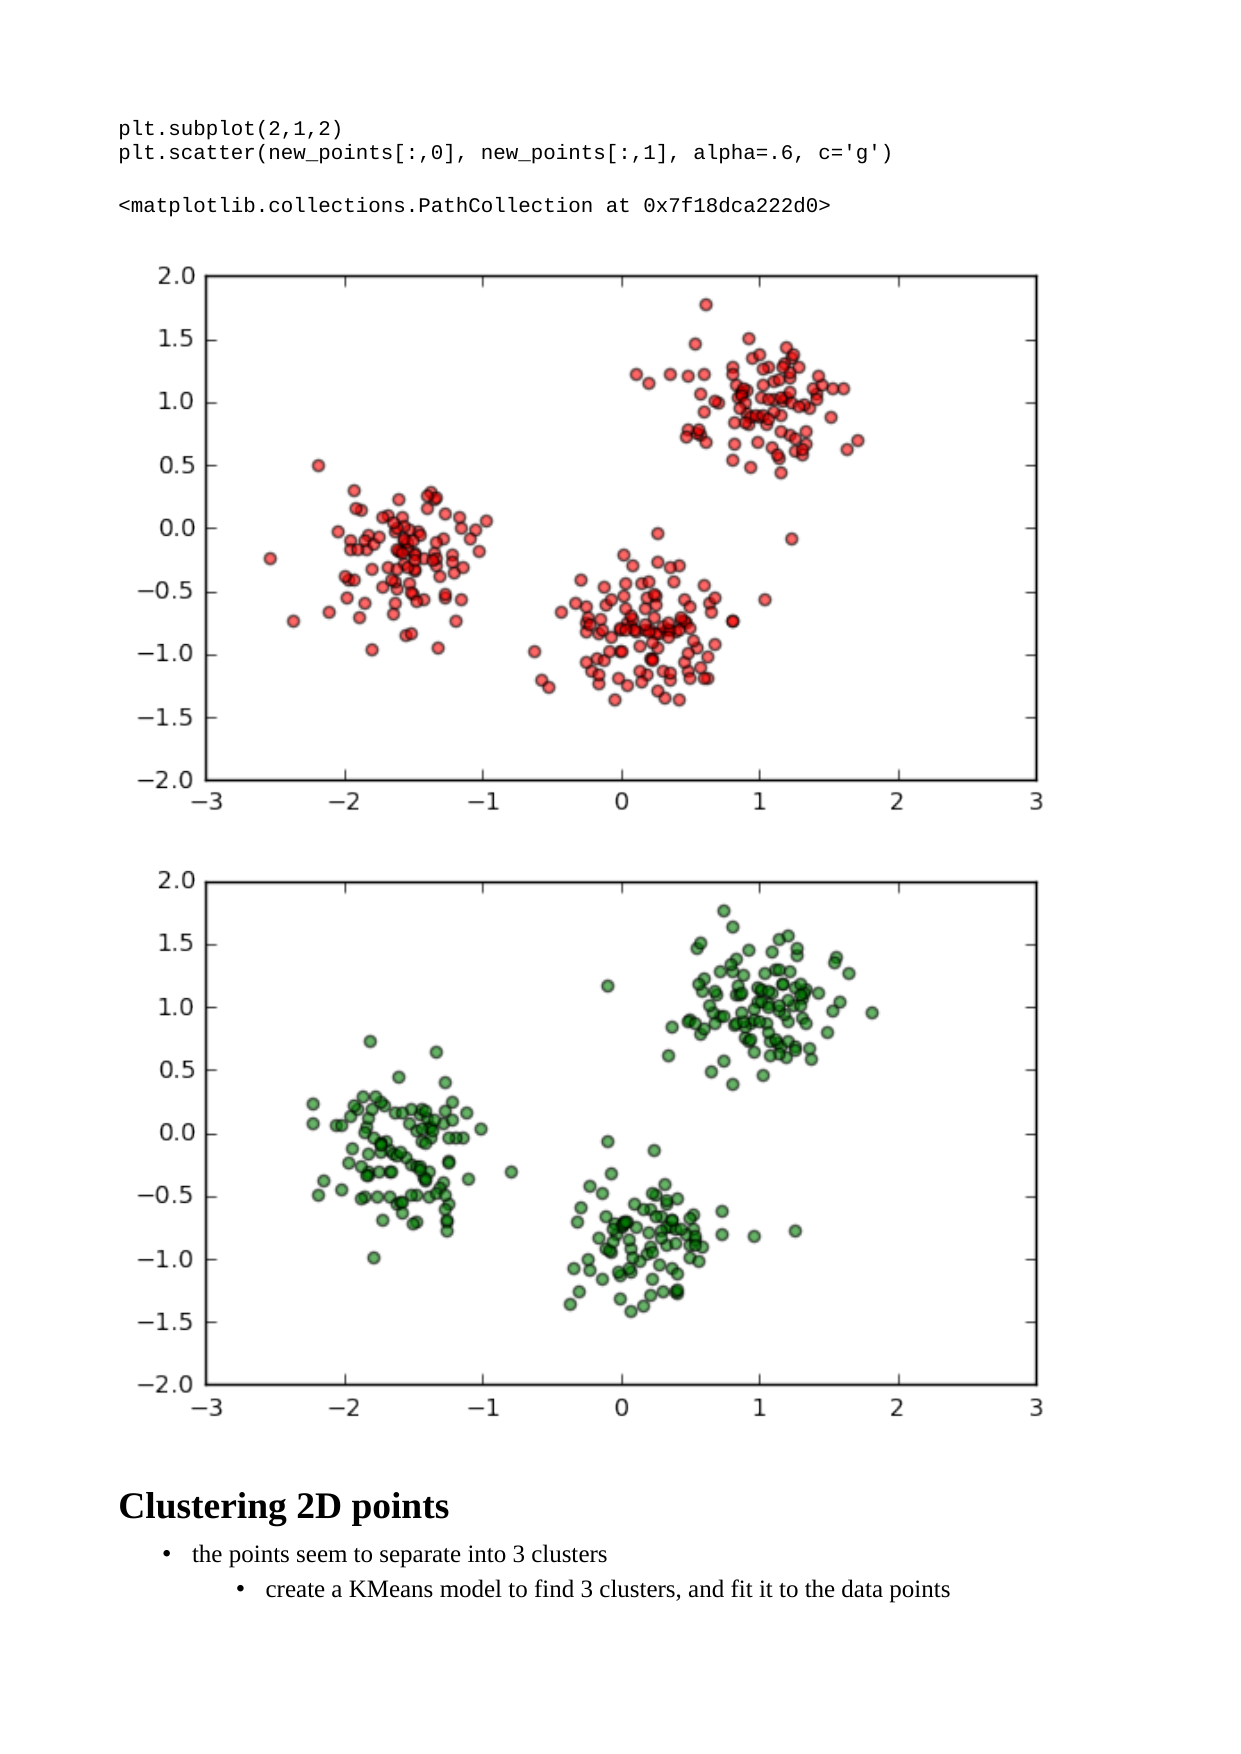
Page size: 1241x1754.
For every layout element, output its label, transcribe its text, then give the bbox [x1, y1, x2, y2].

picture [118, 248, 1061, 1438]
list create a KMeans model to find 3 clusters, and fit it to the data points [236, 1574, 1122, 1603]
list the points seem to separate into 3 clusters [162, 1539, 1122, 1568]
text <matplotlib.collections.PathCollection at 0x7f18dca222d0> [118, 195, 1122, 218]
text plt.subplot(2,1,2) [118, 118, 1122, 142]
text plt.scatter(new_points[:,0], new_points[:,1], alpha=.6, c='g') [118, 142, 1122, 165]
subtitle Clustering 2D points [118, 1484, 1122, 1527]
